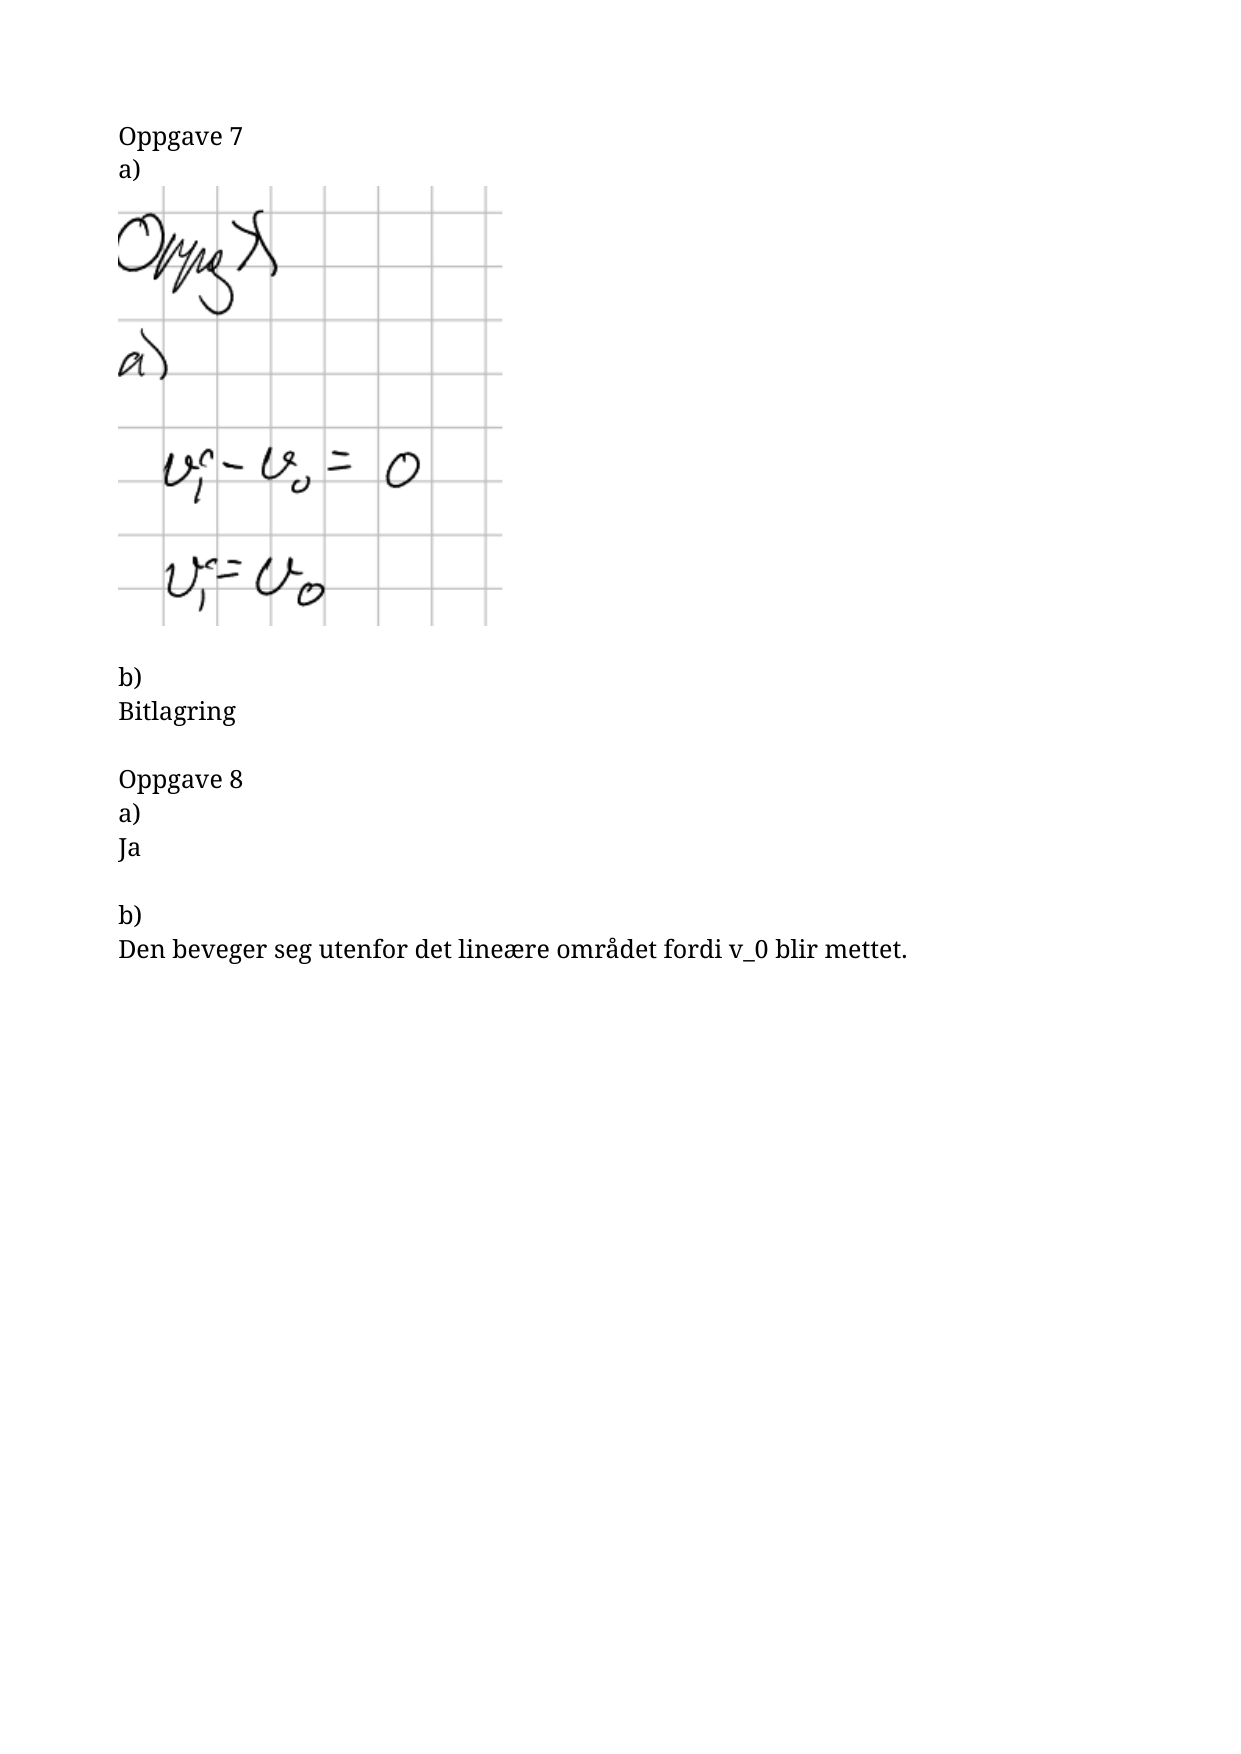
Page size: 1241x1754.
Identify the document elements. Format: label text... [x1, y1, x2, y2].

text Oppgave 7 [118, 118, 1122, 152]
picture [118, 186, 503, 626]
text Den beveger seg utenfor det lineære området fordi v_0 blir mettet. [118, 932, 1122, 966]
text Oppgave 8 [118, 761, 1122, 796]
text b) [118, 659, 1122, 693]
text Ja [118, 829, 1122, 864]
text a) [118, 796, 1122, 829]
text Bitlagring [118, 693, 1122, 727]
text b) [118, 898, 1122, 932]
text a) [118, 152, 1122, 186]
